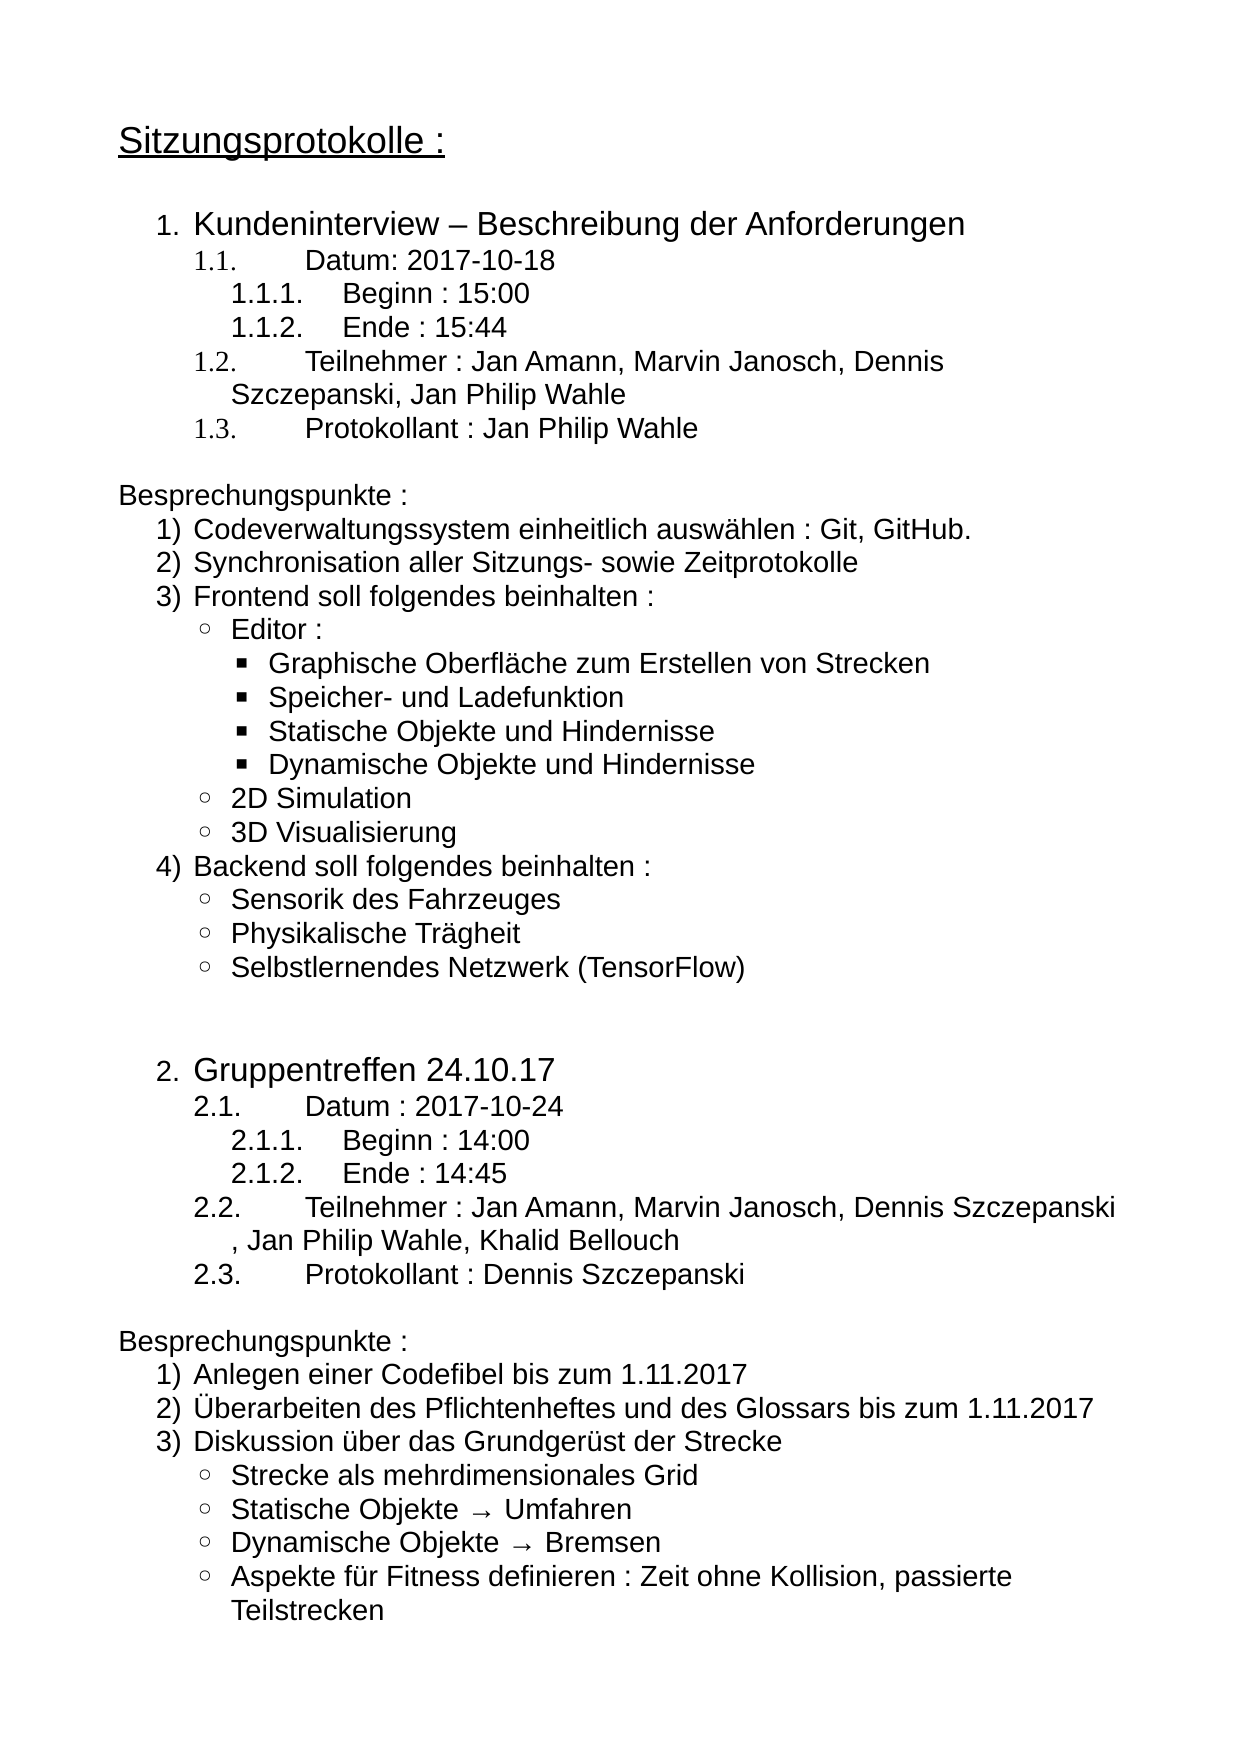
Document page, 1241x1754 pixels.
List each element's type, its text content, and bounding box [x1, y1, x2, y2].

list Teilnehmer : Jan Amann, Marvin Janosch, Dennis Szczepanski , Jan Philip Wahle, Khalid Bellouch [193, 1189, 1122, 1257]
list Statische Objekte → Umfahren [193, 1492, 1122, 1525]
text Sitzungsprotokolle : [118, 118, 1122, 161]
list Protokollant : Jan Philip Wahle [193, 411, 1122, 445]
text Besprechungspunkte : [118, 1324, 1122, 1357]
list Selbstlernendes Netzwerk (TensorFlow) [193, 950, 1122, 983]
list Speicher- und Ladefunktion [231, 680, 1122, 714]
list Datum : 2017-10-24 [193, 1089, 1122, 1122]
list Physikalische Trägheit [193, 916, 1122, 950]
list Diskussion über das Grundgerüst der Strecke [156, 1424, 1122, 1458]
list Aspekte für Fitness definieren : Zeit ohne Kollision, passierte Teilstrecken [193, 1559, 1122, 1626]
list Beginn : 15:00 [231, 277, 1122, 310]
list Frontend soll folgendes beinhalten : [156, 579, 1122, 612]
list Kundeninterview – Beschreibung der Anforderungen [156, 204, 1122, 243]
list Protokollant : Dennis Szczepanski [193, 1257, 1122, 1290]
list Graphische Oberfläche zum Erstellen von Strecken [231, 646, 1122, 680]
list 2D Simulation [193, 781, 1122, 815]
list Beginn : 14:00 [231, 1122, 1122, 1156]
list Teilnehmer : Jan Amann, Marvin Janosch, Dennis Szczepanski, Jan Philip Wahle [193, 344, 1122, 411]
list Backend soll folgendes beinhalten : [156, 849, 1122, 882]
list Gruppentreffen 24.10.17 [156, 1051, 1122, 1089]
list Synchronisation aller Sitzungs- sowie Zeitprotokolle [156, 545, 1122, 579]
list Dynamische Objekte → Bremsen [193, 1525, 1122, 1559]
list Sensorik des Fahrzeuges [193, 882, 1122, 916]
list Datum: 2017-10-18 [193, 243, 1122, 277]
list Ende : 14:45 [231, 1156, 1122, 1189]
list Codeverwaltungssystem einheitlich auswählen : Git, GitHub. [156, 512, 1122, 545]
list Strecke als mehrdimensionales Grid [193, 1458, 1122, 1492]
list Anlegen einer Codefibel bis zum 1.11.2017 [156, 1357, 1122, 1391]
text Besprechungspunkte : [118, 478, 1122, 512]
list Überarbeiten des Pflichtenheftes und des Glossars bis zum 1.11.2017 [156, 1391, 1122, 1424]
list Ende : 15:44 [231, 310, 1122, 344]
list Editor : [193, 612, 1122, 646]
list Statische Objekte und Hindernisse [231, 714, 1122, 747]
list 3D Visualisierung [193, 815, 1122, 849]
list Dynamische Objekte und Hindernisse [231, 747, 1122, 781]
